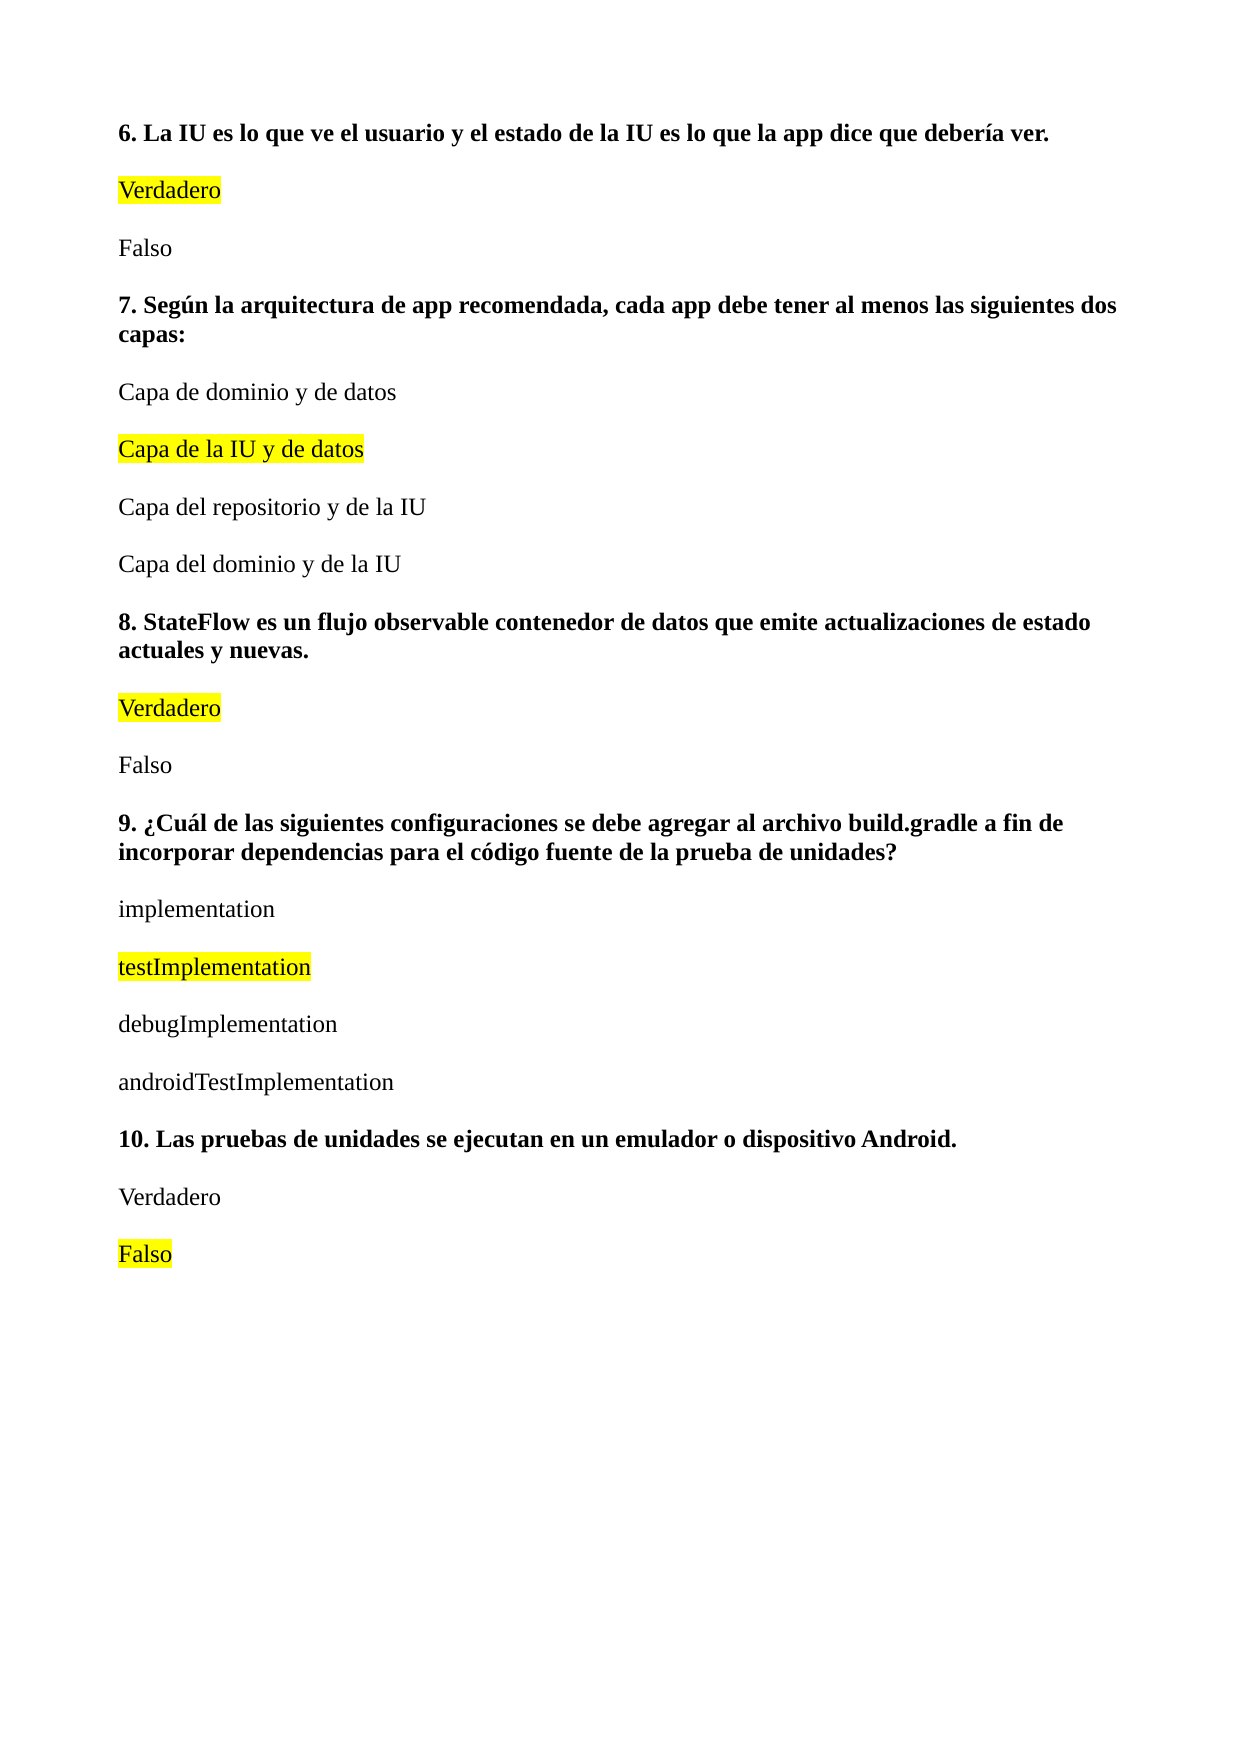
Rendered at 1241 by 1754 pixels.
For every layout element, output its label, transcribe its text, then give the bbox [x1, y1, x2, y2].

text Verdadero [118, 693, 1122, 722]
text Verdadero [118, 1182, 1122, 1211]
text Capa del repositorio y de la IU [118, 492, 1122, 521]
text testImplementation [118, 952, 1122, 981]
text Falso [118, 1239, 1122, 1268]
text 8. StateFlow es un flujo observable contenedor de datos que emite actualizaciones de estado actuales y nuevas. [118, 607, 1122, 664]
text 9. ¿Cuál de las siguientes configuraciones se debe agregar al archivo build.gradle a fin de incorporar dependencias para el código fuente de la prueba de unidades? [118, 808, 1122, 866]
text Capa de dominio y de datos [118, 377, 1122, 406]
text 7. Según la arquitectura de app recomendada, cada app debe tener al menos las siguientes dos capas: [118, 291, 1122, 348]
text 10. Las pruebas de unidades se ejecutan en un emulador o dispositivo Android. [118, 1124, 1122, 1153]
text implementation [118, 894, 1122, 923]
text androidTestImplementation [118, 1067, 1122, 1096]
text Capa de la IU y de datos [118, 434, 1122, 463]
text 6. La IU es lo que ve el usuario y el estado de la IU es lo que la app dice que debería ver. [118, 118, 1122, 147]
text Verdadero [118, 176, 1122, 204]
text debugImplementation [118, 1009, 1122, 1038]
text Falso [118, 751, 1122, 779]
text Falso [118, 233, 1122, 262]
text Capa del dominio y de la IU [118, 549, 1122, 578]
